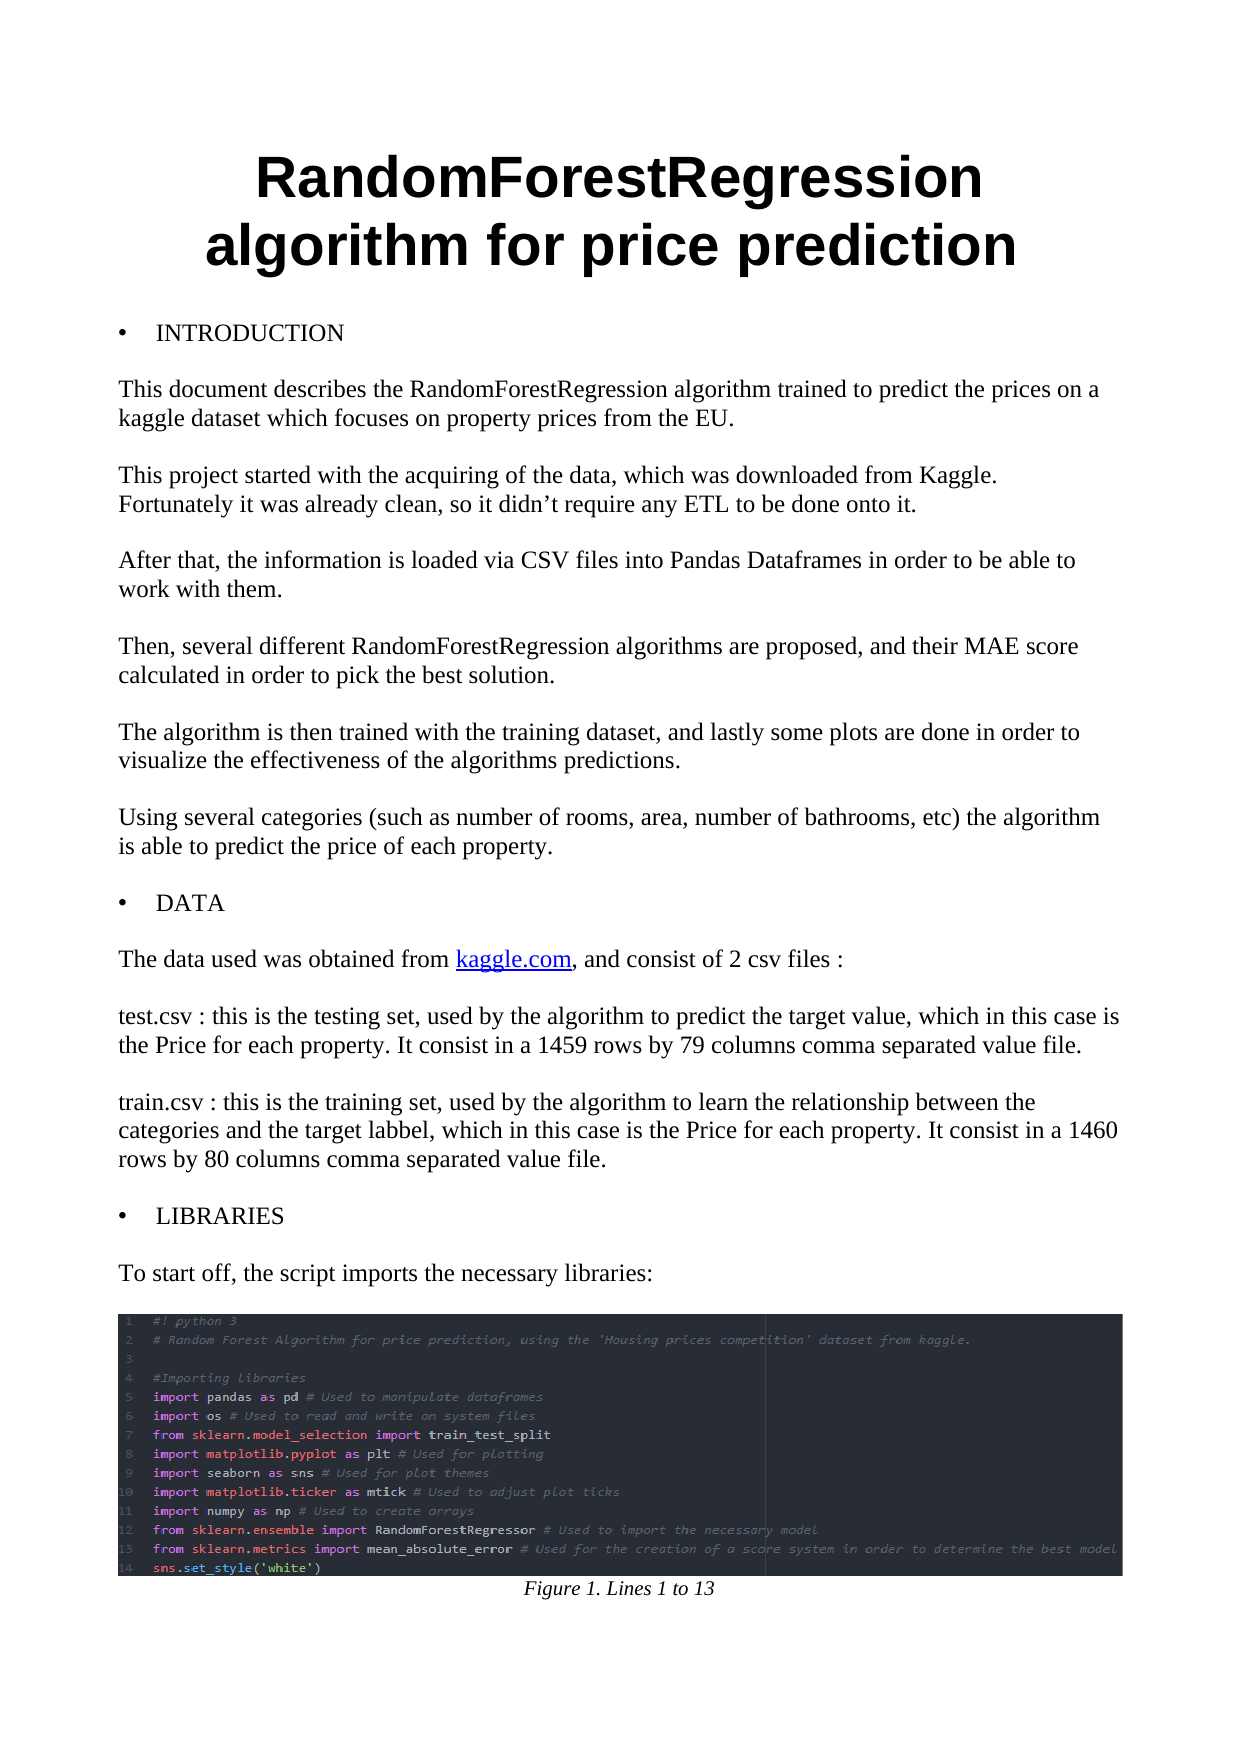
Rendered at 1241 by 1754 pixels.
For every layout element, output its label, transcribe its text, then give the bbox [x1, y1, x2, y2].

text train.csv : this is the training set, used by the algorithm to learn the relationship between the categories and the target labbel, which in this case is the Price for each property. It consist in a 1460 rows by 80 columns comma separated value file. [118, 1087, 1122, 1173]
text To start off, the script imports the necessary libraries: [118, 1258, 1122, 1287]
text test.csv : this is the testing set, used by the algorithm to predict the target value, which in this case is the Price for each property. It consist in a 1459 rows by 79 columns comma separated value file. [118, 1001, 1122, 1059]
text Figure 1. Lines 1 to 13 [118, 1576, 1122, 1599]
text Fortunately it was already clean, so it didn’t require any ETL to be done onto it. [118, 489, 1122, 518]
list LIBRARIES [81, 1201, 1122, 1230]
list INTRODUCTION [81, 318, 1122, 347]
text Then, several different RandomForestRegression algorithms are proposed, and their MAE score calculated in order to pick the best solution. [118, 631, 1122, 689]
text This document describes the RandomForestRegression algorithm trained to predict the prices on a kaggle dataset which focuses on property prices from the EU. [118, 374, 1122, 432]
text The data used was obtained from kaggle.com, and consist of 2 csv files : [118, 944, 1122, 973]
text Using several categories (such as number of rooms, area, number of bathrooms, etc) the algorithm is able to predict the price of each property. [118, 802, 1122, 860]
text After that, the information is loaded via CSV files into Pandas Dataframes in order to be able to work with them. [118, 546, 1122, 603]
text The algorithm is then trained with the training dataset, and lastly some plots are done in order to visualize the effectiveness of the algorithms predictions. [118, 717, 1122, 774]
text RandomForestRegression algorithm for price prediction [118, 143, 1122, 277]
text This project started with the acquiring of the data, which was downloaded from Kaggle. [118, 460, 1122, 489]
list DATA [81, 888, 1122, 916]
